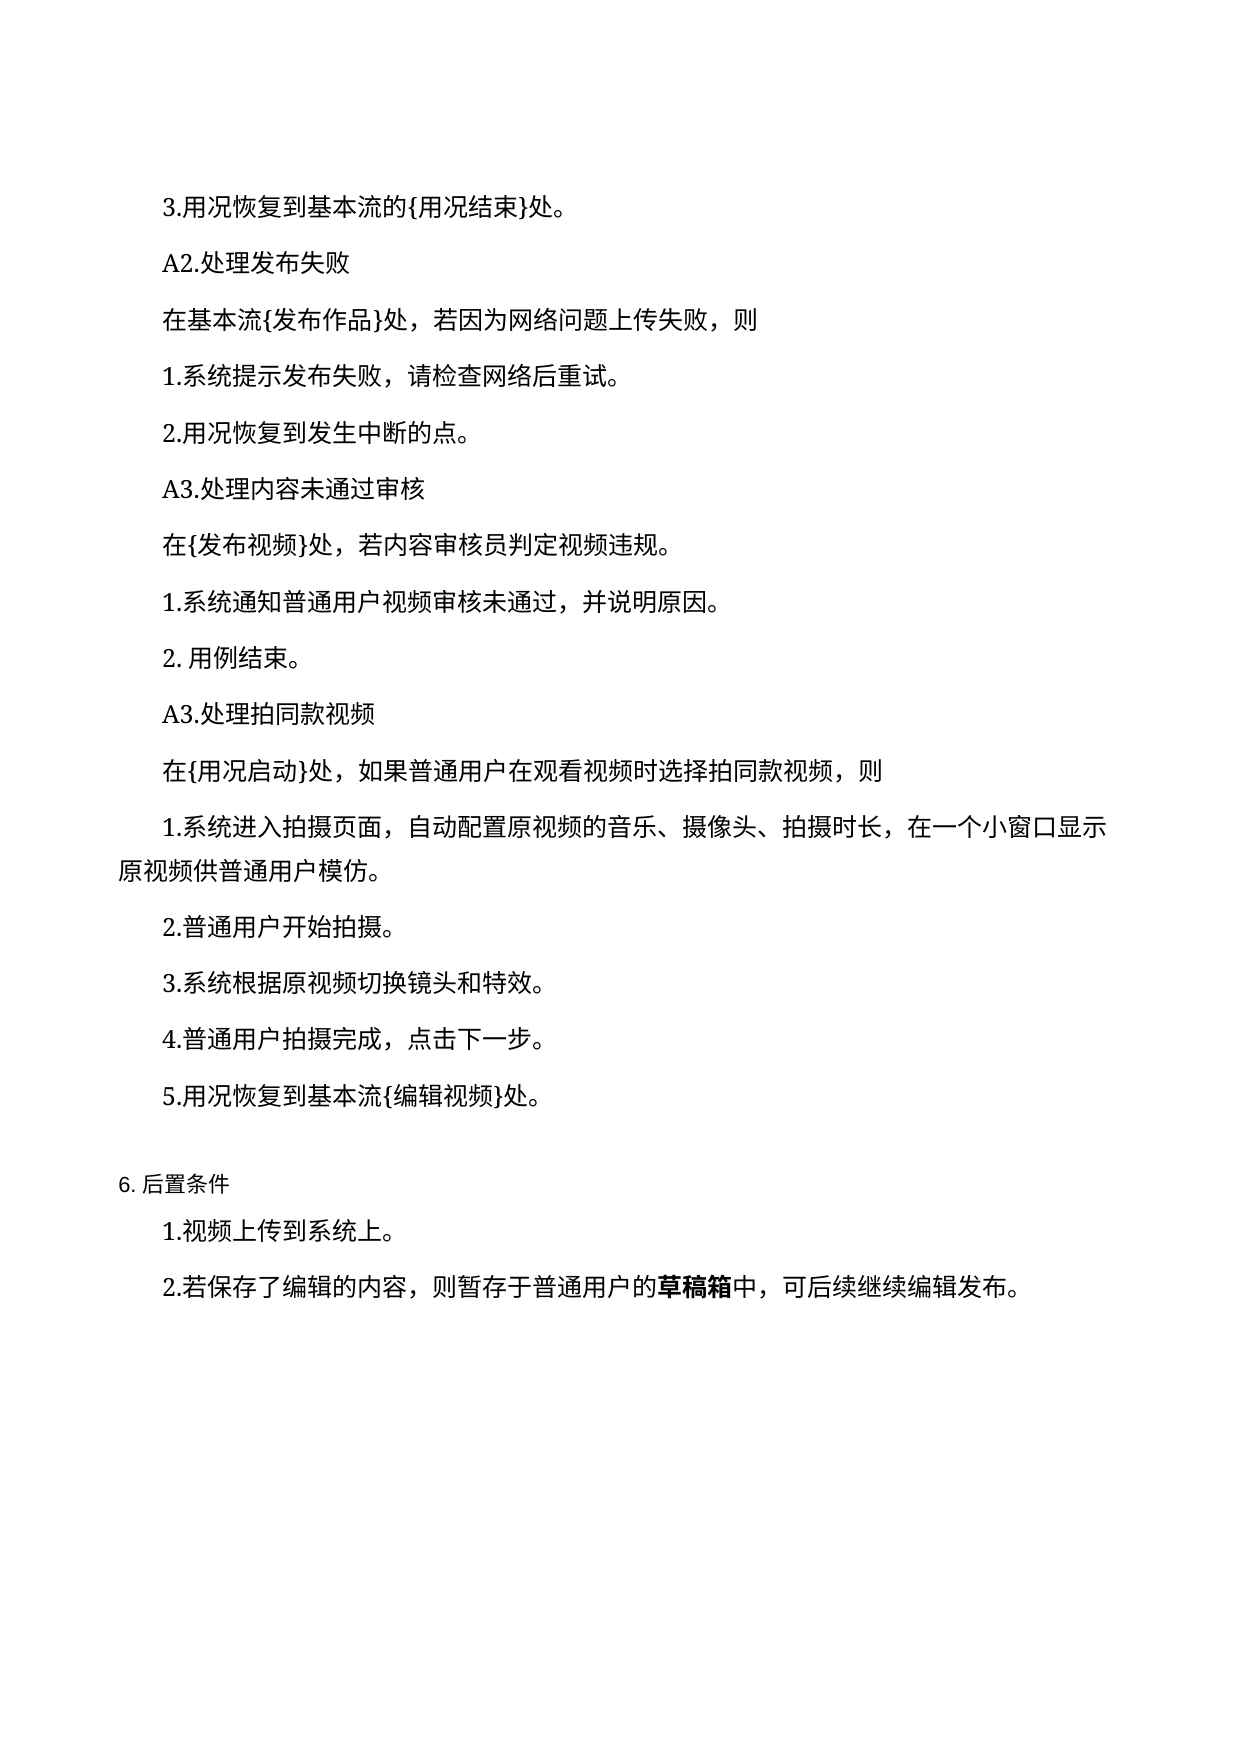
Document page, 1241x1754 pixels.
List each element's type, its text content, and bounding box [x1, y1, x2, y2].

text A3.处理拍同款视频 [118, 695, 1122, 731]
text A3.处理内容未通过审核 [118, 469, 1122, 506]
text 3.用况恢复到基本流的{用况结束}处。 [118, 188, 1122, 224]
text 1.系统提示发布失败，请检查网络后重试。 [118, 357, 1122, 393]
text 在{用况启动}处，如果普通用户在观看视频时选择拍同款视频，则 [118, 751, 1122, 787]
text 1.视频上传到系统上。 [118, 1211, 1122, 1247]
text 1.系统通知普通用户视频审核未通过，并说明原因。 [118, 582, 1122, 618]
text 在基本流{发布作品}处，若因为网络问题上传失败，则 [118, 300, 1122, 337]
text 在{发布视频}处，若内容审核员判定视频违规。 [118, 526, 1122, 562]
text 2. 用例结束。 [118, 638, 1122, 675]
text 5.用况恢复到基本流{编辑视频}处。 [118, 1076, 1122, 1113]
text A2.处理发布失败 [118, 244, 1122, 280]
text 2.用况恢复到发生中断的点。 [118, 413, 1122, 449]
text 2.若保存了编辑的内容，则暂存于普通用户的草稿箱中，可后续继续编辑发布。 [118, 1267, 1122, 1304]
text 2.普通用户开始拍摄。 [118, 907, 1122, 943]
text 1.系统进入拍摄页面，自动配置原视频的音乐、摄像头、拍摄时长，在一个小窗口显示原视频供普通用户模仿。 [118, 807, 1122, 887]
subtitle 后置条件 [118, 1167, 1122, 1198]
text 3.系统根据原视频切换镜头和特效。 [118, 964, 1122, 1000]
text 4.普通用户拍摄完成，点击下一步。 [118, 1020, 1122, 1056]
